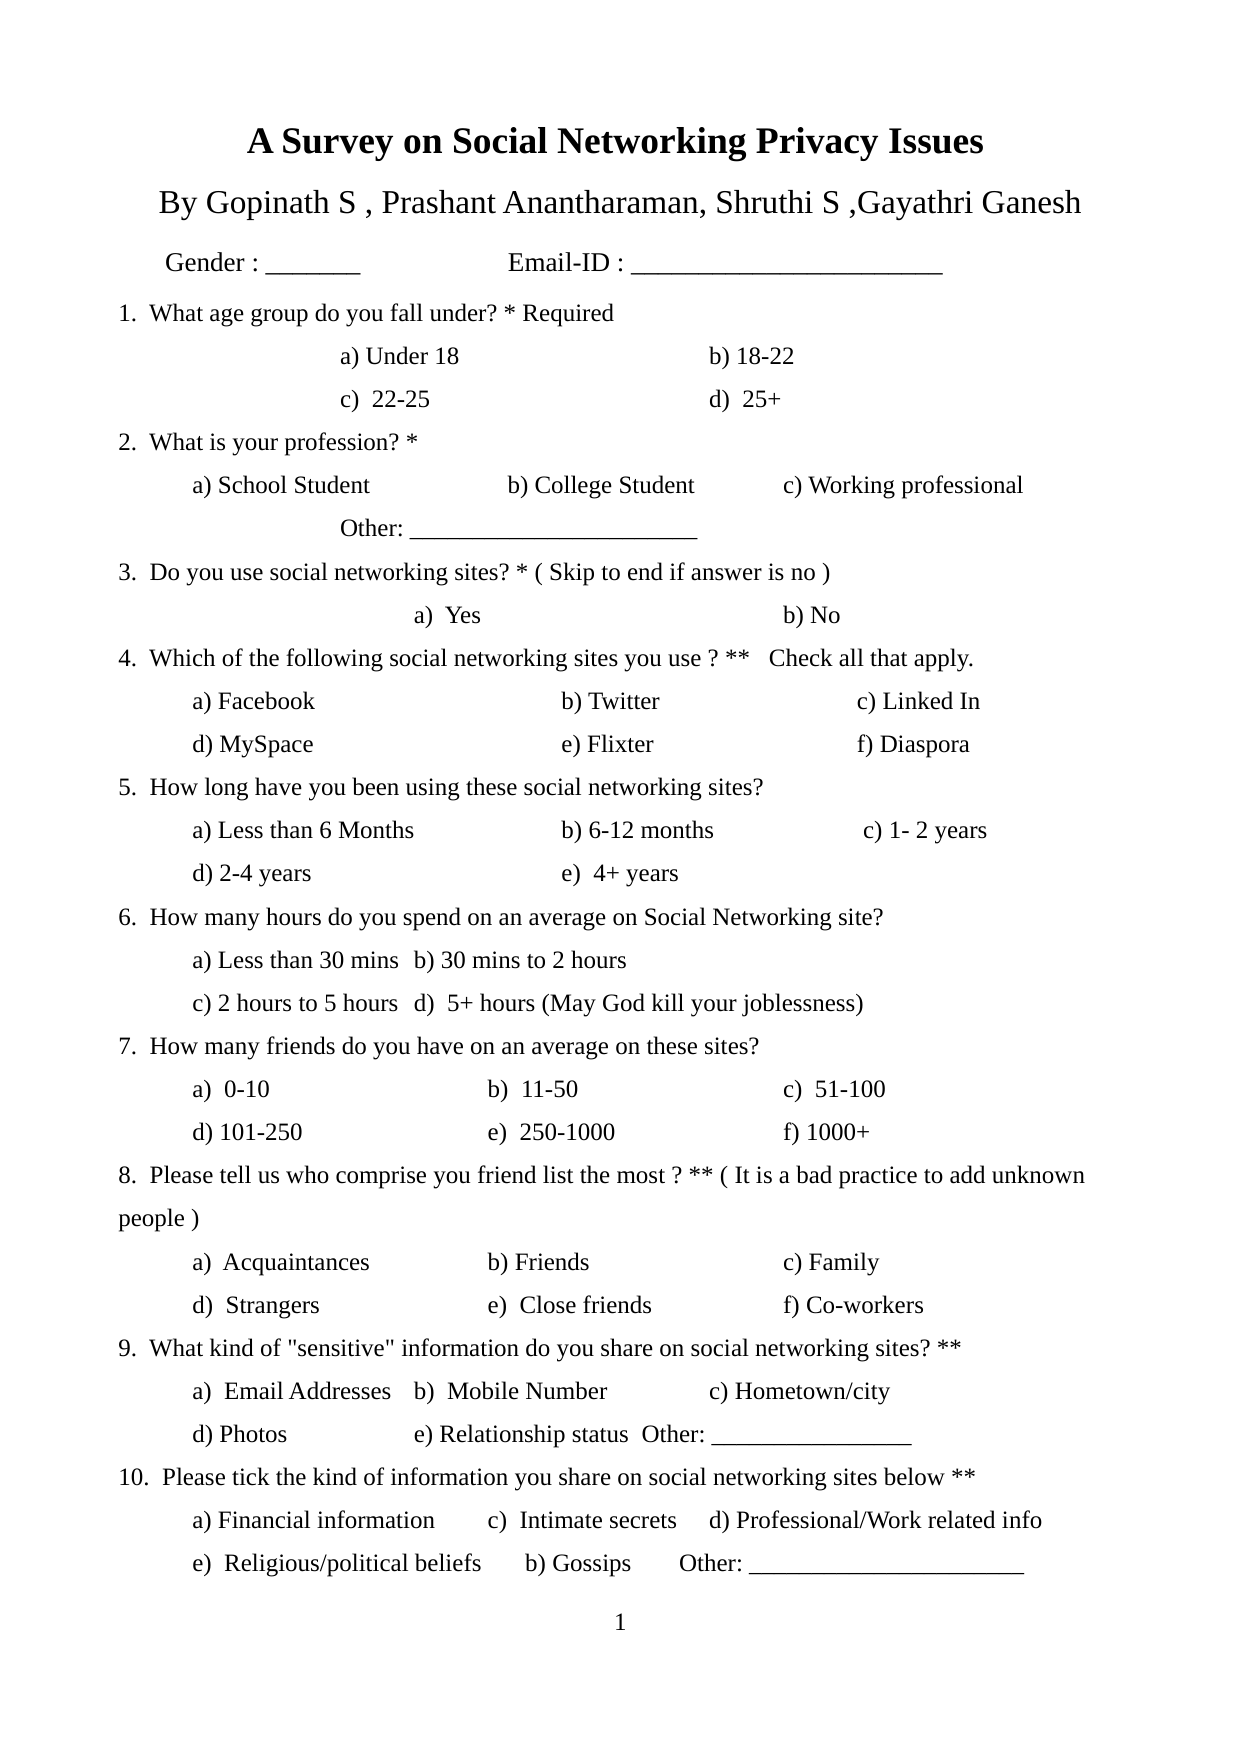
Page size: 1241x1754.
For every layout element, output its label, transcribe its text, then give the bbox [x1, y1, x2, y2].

text 2. What is your profession? * [118, 427, 1122, 456]
text d) Photos e) Relationship status Other: ________________ [118, 1419, 1122, 1448]
text a) Under 18 b) 18-22 [118, 341, 1122, 370]
text c) 22-25 d) 25+ [118, 384, 1122, 413]
text By Gopinath S , Prashant Anantharaman, Shruthi S ,Gayathri Ganesh [118, 183, 1122, 221]
text 1. What age group do you fall under? * Required [118, 298, 1122, 327]
text 6. How many hours do you spend on an average on Social Networking site? [118, 902, 1122, 930]
text Gender : _______ Email-ID : _______________________ [118, 240, 1122, 279]
text 4. Which of the following social networking sites you use ? ** Check all that apply. [118, 643, 1122, 672]
text a) Yes b) No [118, 600, 1122, 628]
text 9. What kind of "sensitive" information do you share on social networking sites? ** [118, 1333, 1122, 1362]
text 10. Please tick the kind of information you share on social networking sites below ** [118, 1462, 1122, 1491]
text 7. How many friends do you have on an average on these sites? [118, 1031, 1122, 1060]
text a) Financial information c) Intimate secrets d) Professional/Work related info e) Religious/political beliefs b) Gossips Other: ______________________ [118, 1505, 1122, 1577]
text c) 2 hours to 5 hours d) 5+ hours (May God kill your joblessness) [118, 988, 1122, 1017]
text d) MySpace e) Flixter f) Diaspora [118, 729, 1122, 758]
text d) 2-4 years e) 4+ years [118, 858, 1122, 887]
text a) Less than 6 Months b) 6-12 months c) 1- 2 years [118, 815, 1122, 844]
text a) 0-10 b) 11-50 c) 51-100 [118, 1074, 1122, 1103]
text 5. How long have you been using these social networking sites? [118, 772, 1122, 801]
text Other: _______________________ [118, 513, 1122, 542]
text a) School Student b) College Student c) Working professional [118, 470, 1122, 499]
text a) Less than 30 mins b) 30 mins to 2 hours [118, 945, 1122, 973]
text a) Facebook b) Twitter c) Linked In [118, 686, 1122, 715]
text d) Strangers e) Close friends f) Co-workers [118, 1290, 1122, 1318]
text a) Acquaintances b) Friends c) Family [118, 1247, 1122, 1275]
text A Survey on Social Networking Privacy Issues [118, 118, 1122, 161]
text 3. Do you use social networking sites? * ( Skip to end if answer is no ) [118, 557, 1122, 585]
text a) Email Addresses b) Mobile Number c) Hometown/city [118, 1376, 1122, 1405]
text d) 101-250 e) 250-1000 f) 1000+ [118, 1117, 1122, 1146]
text 8. Please tell us who comprise you friend list the most ? ** ( It is a bad practice to add unknown people ) [118, 1160, 1122, 1232]
